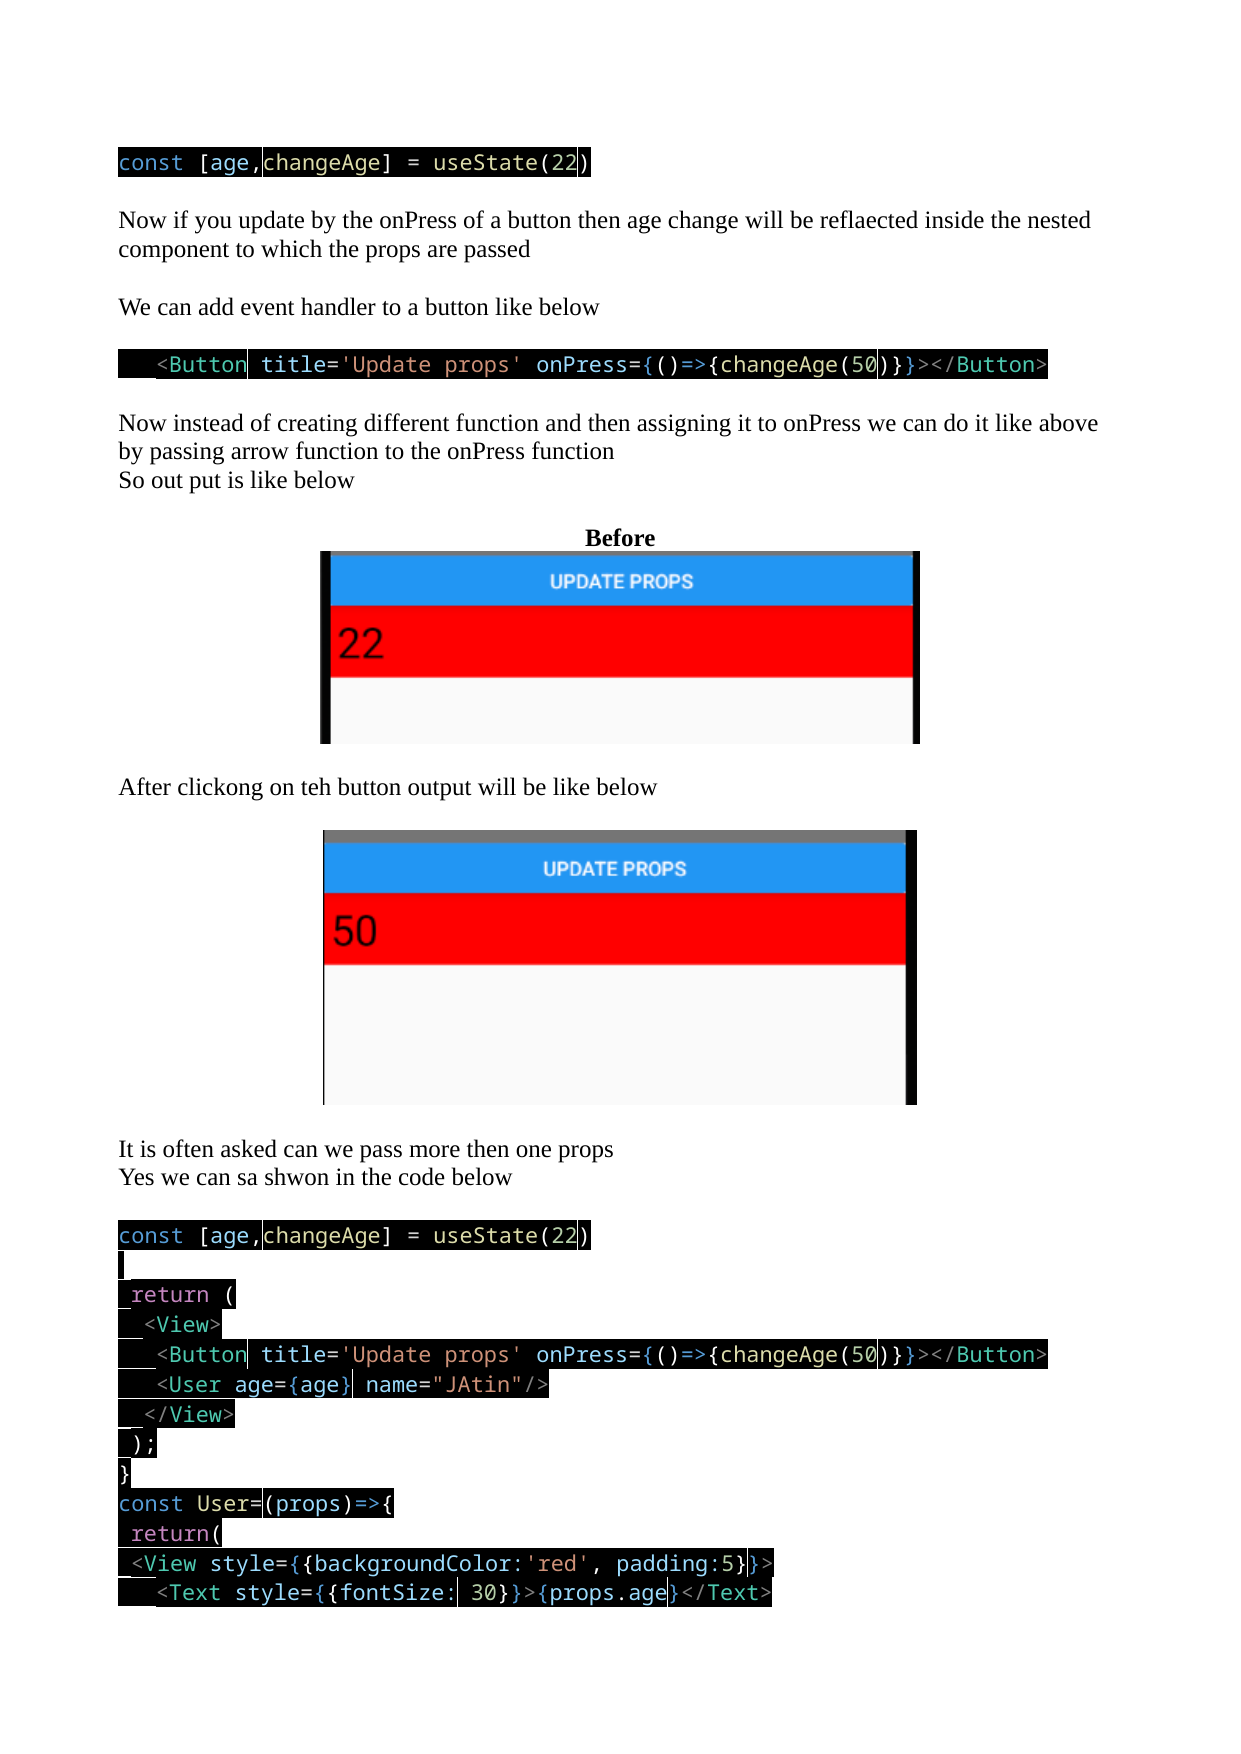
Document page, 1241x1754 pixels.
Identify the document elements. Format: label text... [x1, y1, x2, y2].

text Yes we can sa shwon in the code below [118, 1162, 1122, 1191]
text const [age,changeAge] = useState(22) [118, 1220, 1122, 1250]
picture [323, 830, 917, 1105]
text const User=(props)=>{ [118, 1488, 1122, 1518]
text After clickong on teh button output will be like below [118, 772, 1122, 801]
text Before [118, 523, 1122, 551]
text <User age={age} name="JAtin"/> [118, 1369, 1122, 1398]
text ); [118, 1428, 1122, 1458]
text const [age,changeAge] = useState(22) [118, 147, 1122, 177]
text It is often asked can we pass more then one props [118, 1134, 1122, 1162]
text <Button title='Update props' onPress={()=>{changeAge(50)}}></Button> [118, 1339, 1122, 1369]
text Now if you update by the onPress of a button then age change will be reflaected inside the nested component to which the props are passed [118, 205, 1122, 263]
text We can add event handler to a button like below [118, 292, 1122, 320]
text return( [118, 1518, 1122, 1547]
picture [320, 551, 920, 744]
text } [118, 1458, 1122, 1488]
text return ( [118, 1279, 1122, 1309]
text So out put is like below [118, 465, 1122, 494]
text </View> [118, 1398, 1122, 1428]
text <Button title='Update props' onPress={()=>{changeAge(50)}}></Button> [118, 349, 1122, 379]
text <Text style={{fontSize: 30}}>{props.age}</Text> [118, 1577, 1122, 1607]
text <View> [118, 1309, 1122, 1339]
text <View style={{backgroundColor:'red', padding:5}}> [118, 1547, 1122, 1577]
text Now instead of creating different function and then assigning it to onPress we can do it like above by passing arrow function to the onPress function [118, 408, 1122, 465]
